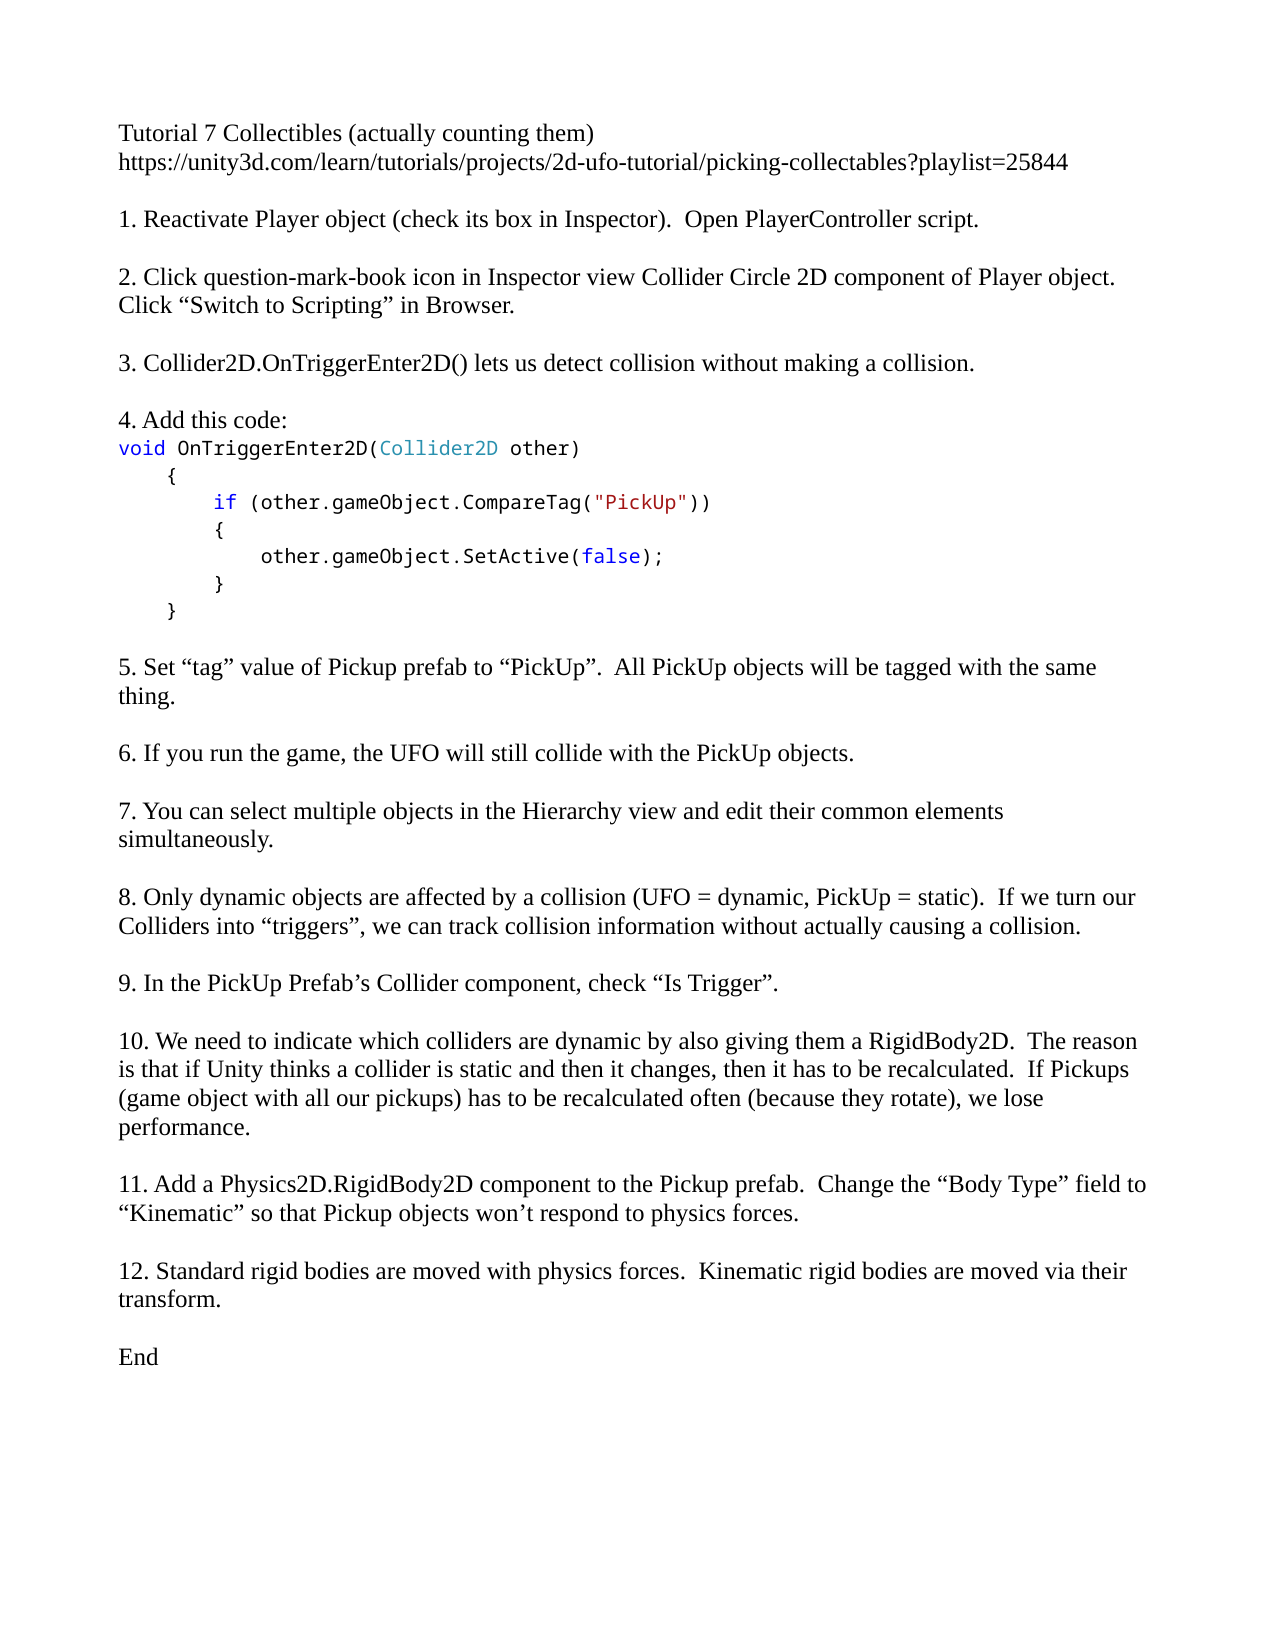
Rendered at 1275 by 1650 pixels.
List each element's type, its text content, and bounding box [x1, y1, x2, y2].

text if (other.gameObject.CompareTag("PickUp")) [118, 488, 1157, 515]
text End [118, 1342, 1157, 1371]
text 4. Add this code: [118, 406, 1157, 434]
text Tutorial 7 Collectibles (actually counting them) [118, 118, 1157, 147]
text { [118, 461, 1157, 488]
text 3. Collider2D.OnTriggerEnter2D() lets us detect collision without making a collision. [118, 348, 1157, 377]
text other.gameObject.SetActive(false); [118, 542, 1157, 569]
text } [118, 569, 1157, 596]
text 1. Reactivate Player object (check its box in Inspector). Open PlayerController script. [118, 204, 1157, 233]
text 10. We need to indicate which colliders are dynamic by also giving them a RigidBody2D. The reason is that if Unity thinks a collider is static and then it changes, then it has to be recalculated. If Pickups (game object with all our pickups) has to be recalculated often (because they rotate), we lose performance. [118, 1026, 1157, 1141]
text 12. Standard rigid bodies are moved with physics forces. Kinematic rigid bodies are moved via their transform. [118, 1256, 1157, 1313]
text 5. Set “tag” value of Pickup prefab to “PickUp”. All PickUp objects will be tagged with the same thing. [118, 652, 1157, 709]
text 9. In the PickUp Prefab’s Collider component, check “Is Trigger”. [118, 968, 1157, 997]
text 11. Add a Physics2D.RigidBody2D component to the Pickup prefab. Change the “Body Type” field to “Kinematic” so that Pickup objects won’t respond to physics forces. [118, 1169, 1157, 1227]
text void OnTriggerEnter2D(Collider2D other) [118, 434, 1157, 461]
text 7. You can select multiple objects in the Hierarchy view and edit their common elements simultaneously. [118, 796, 1157, 853]
text 2. Click question-mark-book icon in Inspector view Collider Circle 2D component of Player object. Click “Switch to Scripting” in Browser. [118, 262, 1157, 319]
text 6. If you run the game, the UFO will still collide with the PickUp objects. [118, 738, 1157, 767]
text { [118, 515, 1157, 542]
text 8. Only dynamic objects are affected by a collision (UFO = dynamic, PickUp = static). If we turn our Colliders into “triggers”, we can track collision information without actually causing a collision. [118, 882, 1157, 939]
text } [118, 596, 1157, 623]
text https://unity3d.com/learn/tutorials/projects/2d-ufo-tutorial/picking-collectables?playlist=25844 [118, 147, 1157, 176]
